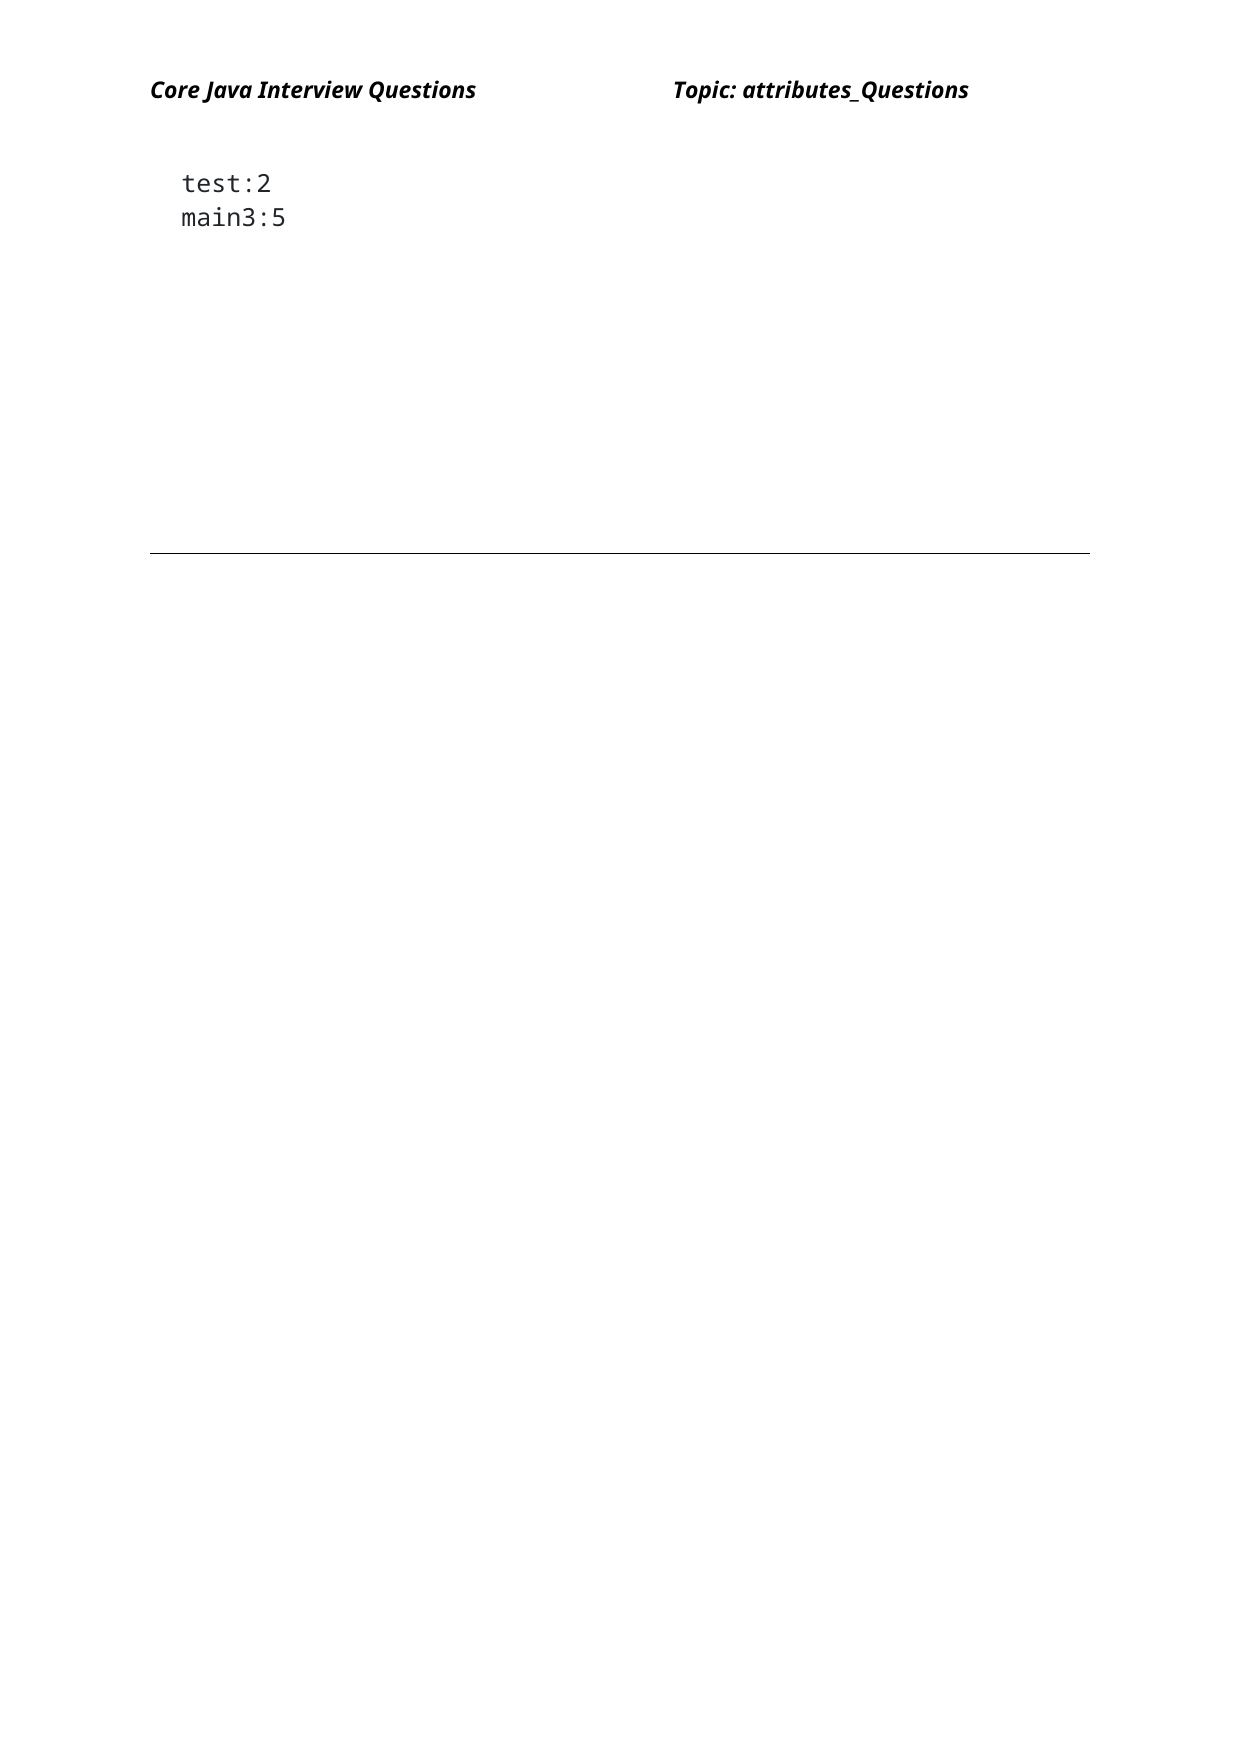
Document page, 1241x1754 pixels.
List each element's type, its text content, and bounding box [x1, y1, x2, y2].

table_header [181, 438, 442, 540]
table_cell [150, 150, 1090, 553]
table_header test:2 main3:5 [181, 166, 291, 336]
table_header [181, 336, 291, 438]
